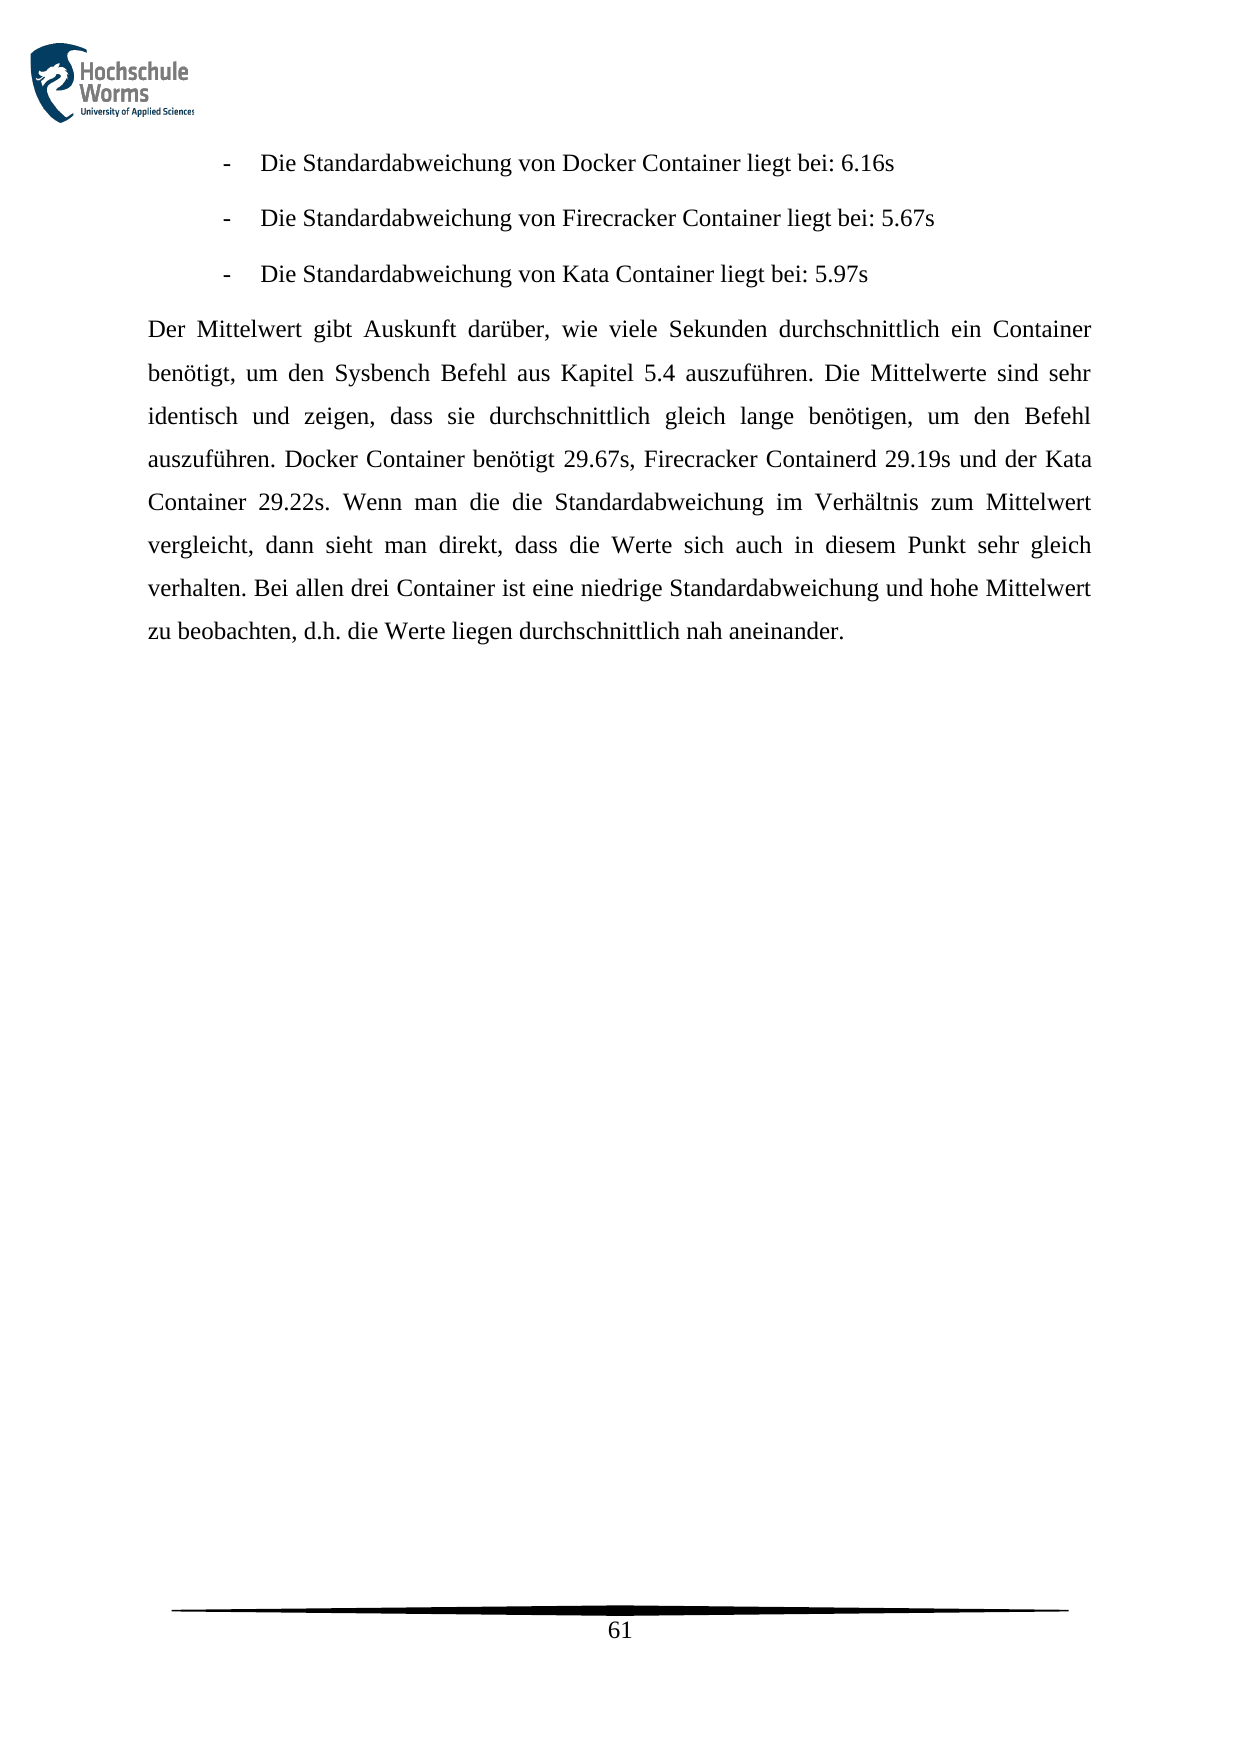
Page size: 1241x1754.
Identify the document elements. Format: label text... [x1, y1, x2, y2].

text Der Mittelwert gibt Auskunft darüber, wie viele Sekunden durchschnittlich ein Container benötigt, um den Sysbench Befehl aus Kapitel 5.4 auszuführen. Die Mittelwerte sind sehr identisch und zeigen, dass sie durchschnittlich gleich lange benötigen, um den Befehl auszuführen. Docker Container benötigt 29.67s, Firecracker Containerd 29.19s und der Kata Container 29.22s. Wenn man die die Standardabweichung im Verhältnis zum Mittelwert vergleicht, dann sieht man direkt, dass die Werte sich auch in diesem Punkt sehr gleich verhalten. Bei allen drei Container ist eine niedrige Standardabweichung und hohe Mittelwert zu beobachten, d.h. die Werte liegen durchschnittlich nah aneinander. [148, 314, 1092, 645]
list Die Standardabweichung von Firecracker Container liegt bei: 5.67s [223, 203, 1092, 232]
list Die Standardabweichung von Kata Container liegt bei: 5.97s [223, 259, 1092, 288]
list Die Standardabweichung von Docker Container liegt bei: 6.16s [223, 148, 1092, 176]
